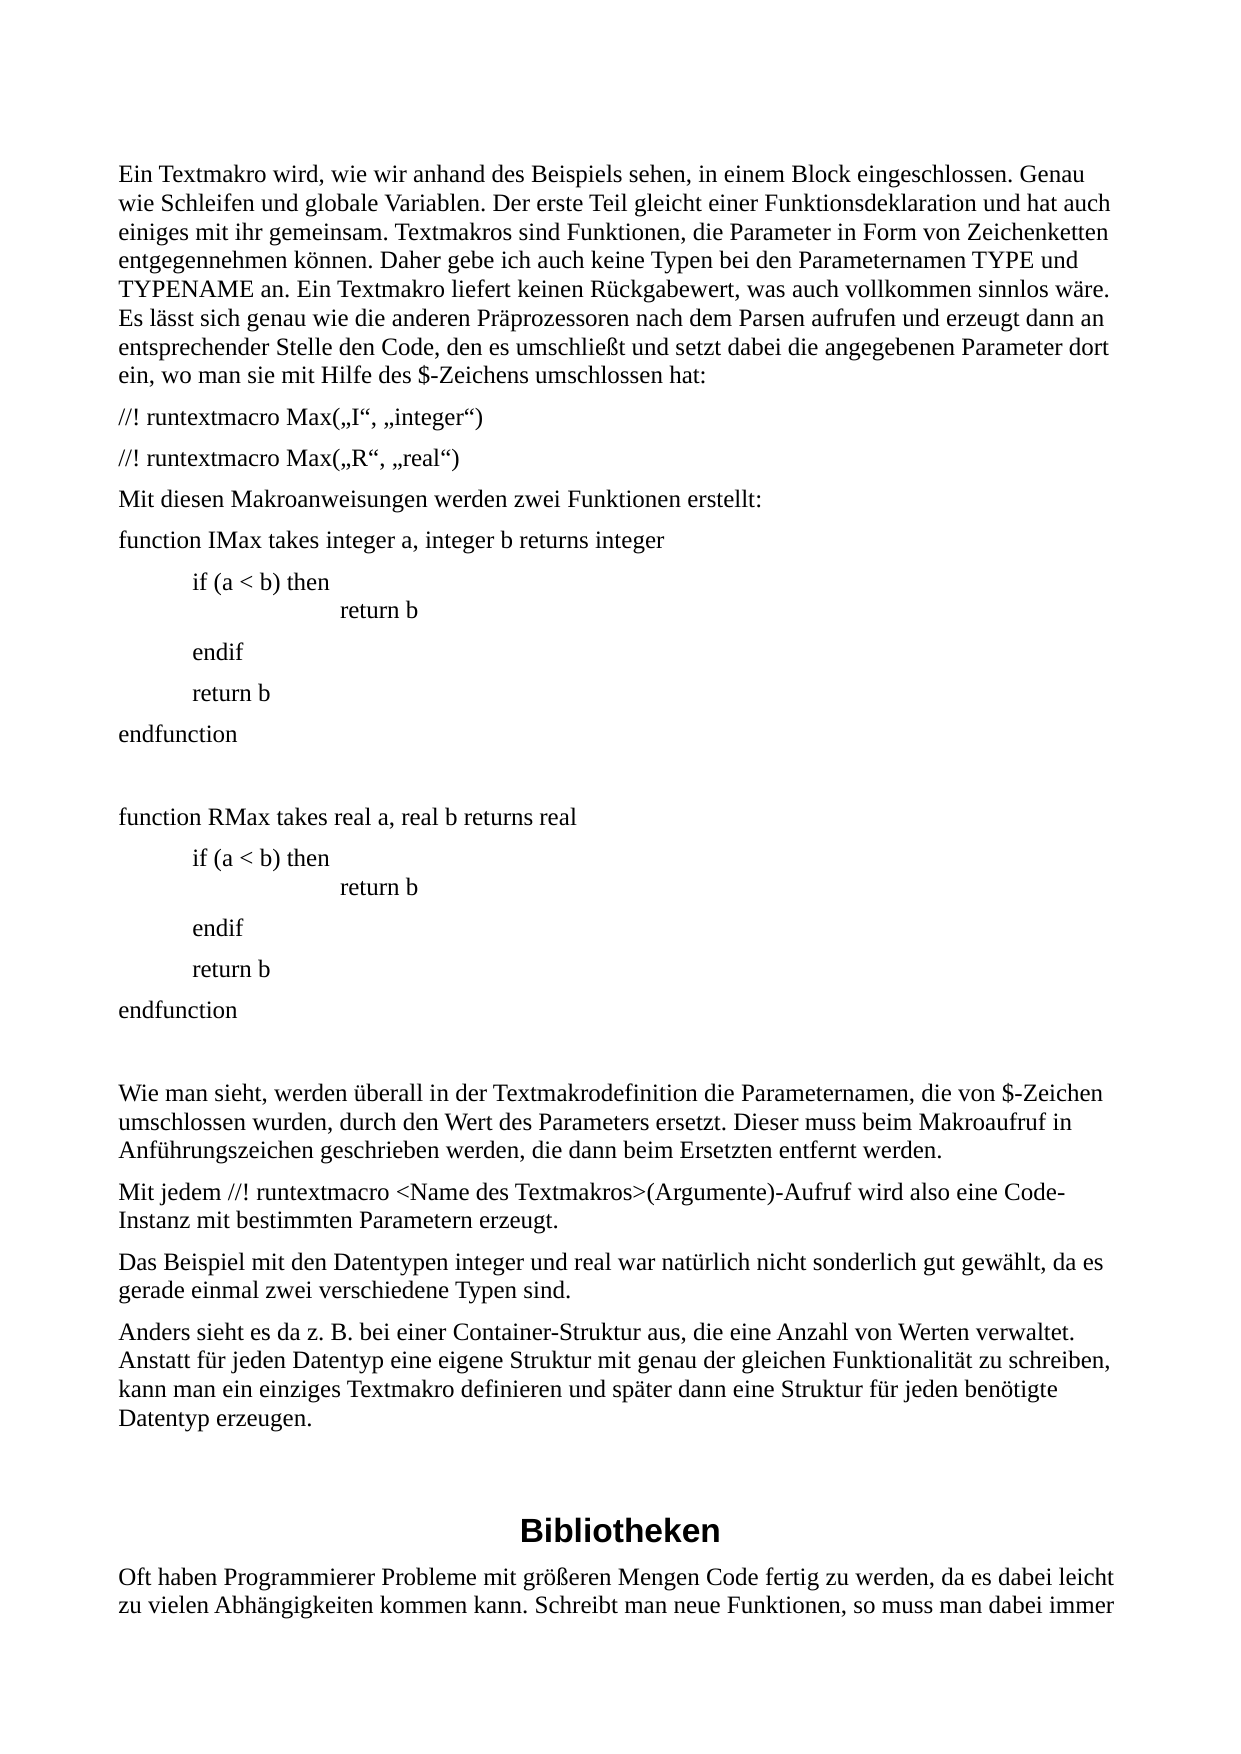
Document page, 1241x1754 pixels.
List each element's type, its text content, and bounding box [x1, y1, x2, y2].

text Das Beispiel mit den Datentypen integer und real war natürlich nicht sonderlich gut gewählt, da es gerade einmal zwei verschiedene Typen sind. [118, 1247, 1122, 1304]
text Mit diesen Makroanweisungen werden zwei Funktionen erstellt: [118, 484, 1122, 513]
text endfunction [118, 996, 1122, 1024]
text return b [118, 872, 1122, 901]
text return b [118, 954, 1122, 983]
text function RMax takes real a, real b returns real [118, 802, 1122, 831]
text Oft haben Programmierer Probleme mit größeren Mengen Code fertig zu werden, da es dabei leicht zu vielen Abhängigkeiten kommen kann. Schreibt man neue Funktionen, so muss man dabei immer [118, 1562, 1122, 1619]
text return b [118, 678, 1122, 707]
text endfunction [118, 719, 1122, 748]
text return b [118, 596, 1122, 624]
text endif [118, 637, 1122, 666]
text //! runtextmacro Max(„R“, „real“) [118, 443, 1122, 472]
text Ein Textmakro wird, wie wir anhand des Beispiels sehen, in einem Block eingeschlossen. Genau wie Schleifen und globale Variablen. Der erste Teil gleicht einer Funktionsdeklaration und hat auch einiges mit ihr gemeinsam. Textmakros sind Funktionen, die Parameter in Form von Zeichenketten entgegennehmen können. Daher gebe ich auch keine Typen bei den Parameternamen TYPE und TYPENAME an. Ein Textmakro liefert keinen Rückgabewert, was auch vollkommen sinnlos wäre. Es lässt sich genau wie die anderen Präprozessoren nach dem Parsen aufrufen und erzeugt dann an entsprechender Stelle den Code, den es umschließt und setzt dabei die angegebenen Parameter dort ein, wo man sie mit Hilfe des $-Zeichens umschlossen hat: [118, 159, 1122, 389]
text Mit jedem //! runtextmacro <Name des Textmakros>(Argumente)-Aufruf wird also eine Code-Instanz mit bestimmten Parametern erzeugt. [118, 1177, 1122, 1234]
text //! runtextmacro Max(„I“, „integer“) [118, 402, 1122, 431]
text function IMax takes integer a, integer b returns integer [118, 526, 1122, 554]
text if (a < b) then [118, 843, 1122, 872]
text endif [118, 913, 1122, 942]
text if (a < b) then [118, 567, 1122, 596]
text Wie man sieht, werden überall in der Textmakrodefinition die Parameternamen, die von $-Zeichen umschlossen wurden, durch den Wert des Parameters ersetzt. Dieser muss beim Makroaufruf in Anführungszeichen geschrieben werden, die dann beim Ersetzten entfernt werden. [118, 1078, 1122, 1164]
text Anders sieht es da z. B. bei einer Container-Struktur aus, die eine Anzahl von Werten verwaltet. Anstatt für jeden Datentyp eine eigene Struktur mit genau der gleichen Funktionalität zu schreiben, kann man ein einziges Textmakro definieren und später dann eine Struktur für jeden benötigte Datentyp erzeugen. [118, 1317, 1122, 1432]
subtitle Bibliotheken [118, 1511, 1122, 1549]
